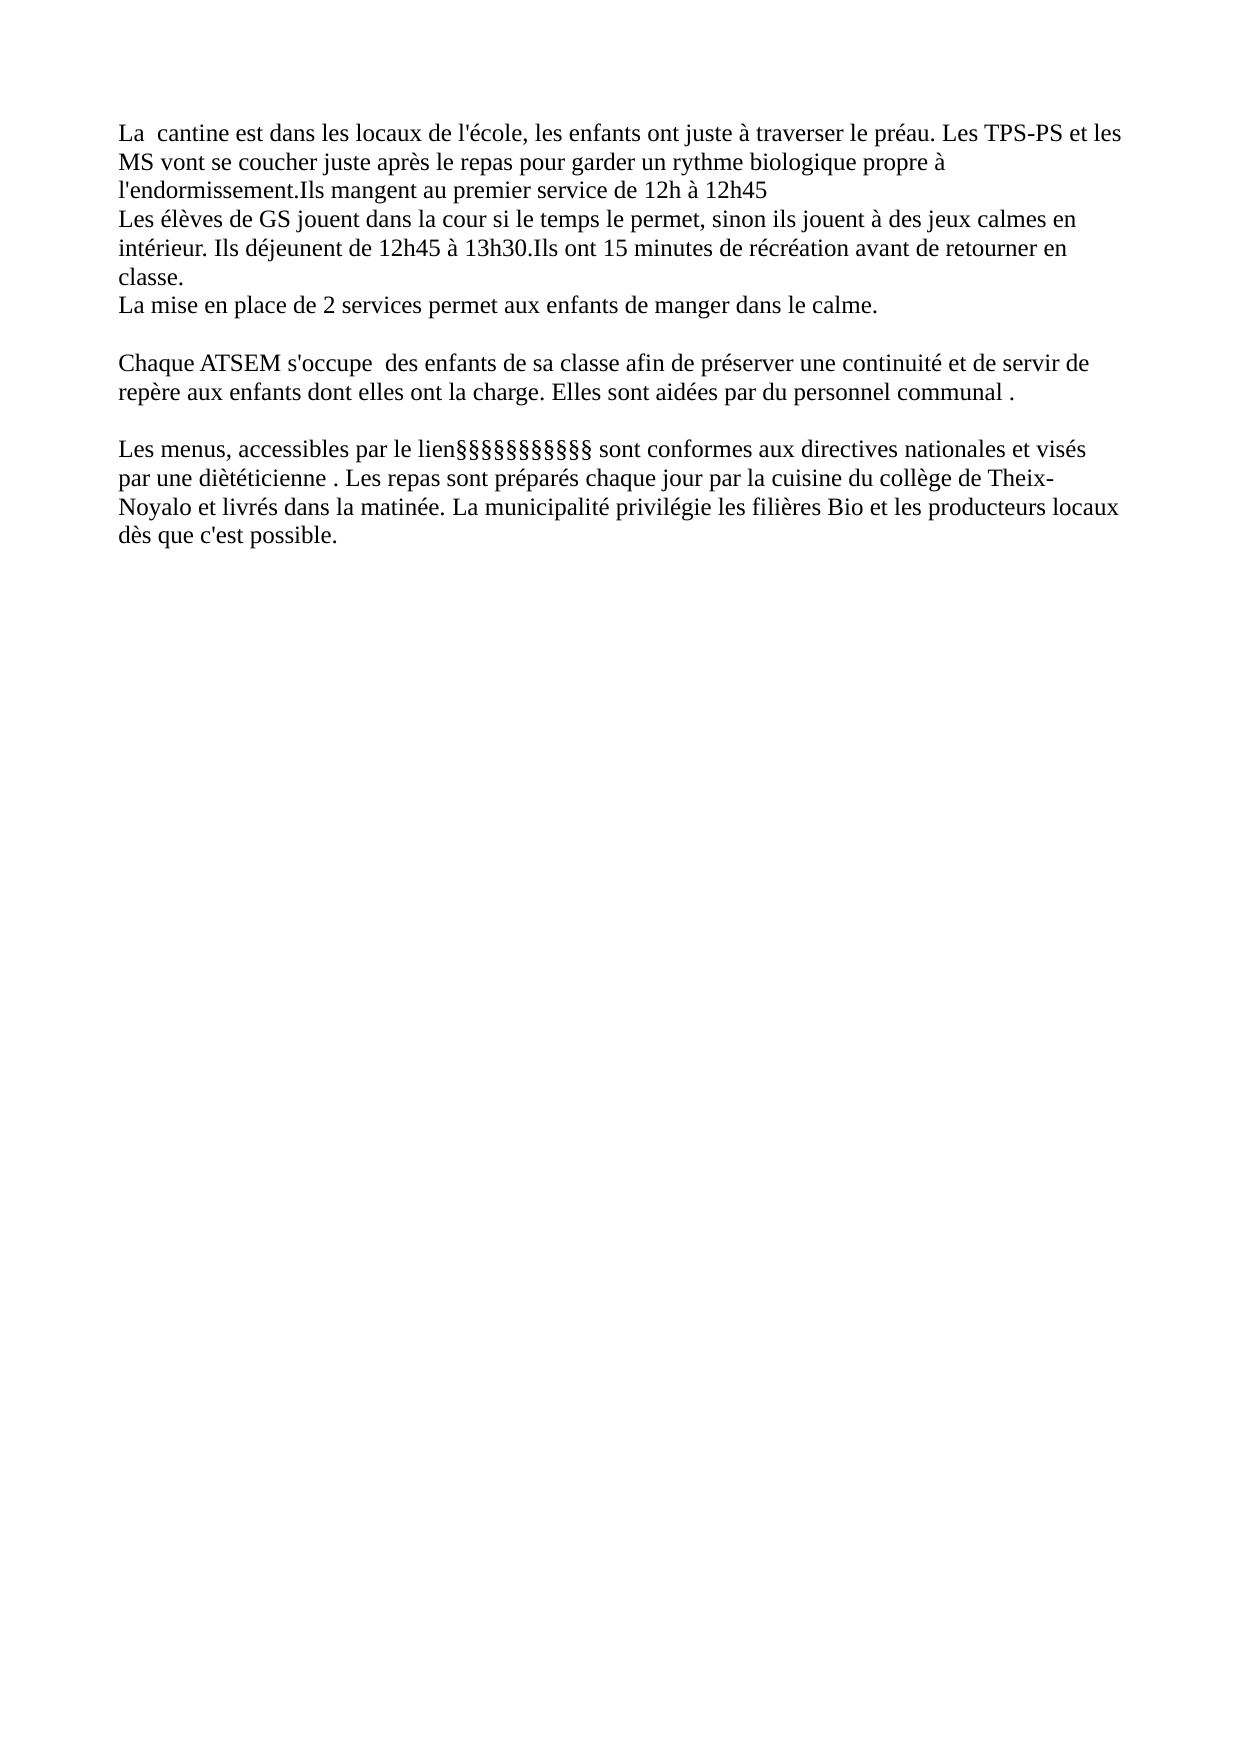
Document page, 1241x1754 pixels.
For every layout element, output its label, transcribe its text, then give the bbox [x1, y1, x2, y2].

text La cantine est dans les locaux de l'école, les enfants ont juste à traverser le préau. Les TPS-PS et les MS vont se coucher juste après le repas pour garder un rythme biologique propre à l'endormissement.Ils mangent au premier service de 12h à 12h45 [118, 118, 1122, 204]
text Les menus, accessibles par le lien§§§§§§§§§§§ sont conformes aux directives nationales et visés par une diètéticienne . Les repas sont préparés chaque jour par la cuisine du collège de Theix-Noyalo et livrés dans la matinée. La municipalité privilégie les filières Bio et les producteurs locaux dès que c'est possible. [118, 434, 1122, 549]
text La mise en place de 2 services permet aux enfants de manger dans le calme. [118, 291, 1122, 319]
text Les élèves de GS jouent dans la cour si le temps le permet, sinon ils jouent à des jeux calmes en intérieur. Ils déjeunent de 12h45 à 13h30.Ils ont 15 minutes de récréation avant de retourner en classe. [118, 204, 1122, 291]
text Chaque ATSEM s'occupe des enfants de sa classe afin de préserver une continuité et de servir de repère aux enfants dont elles ont la charge. Elles sont aidées par du personnel communal . [118, 348, 1122, 406]
